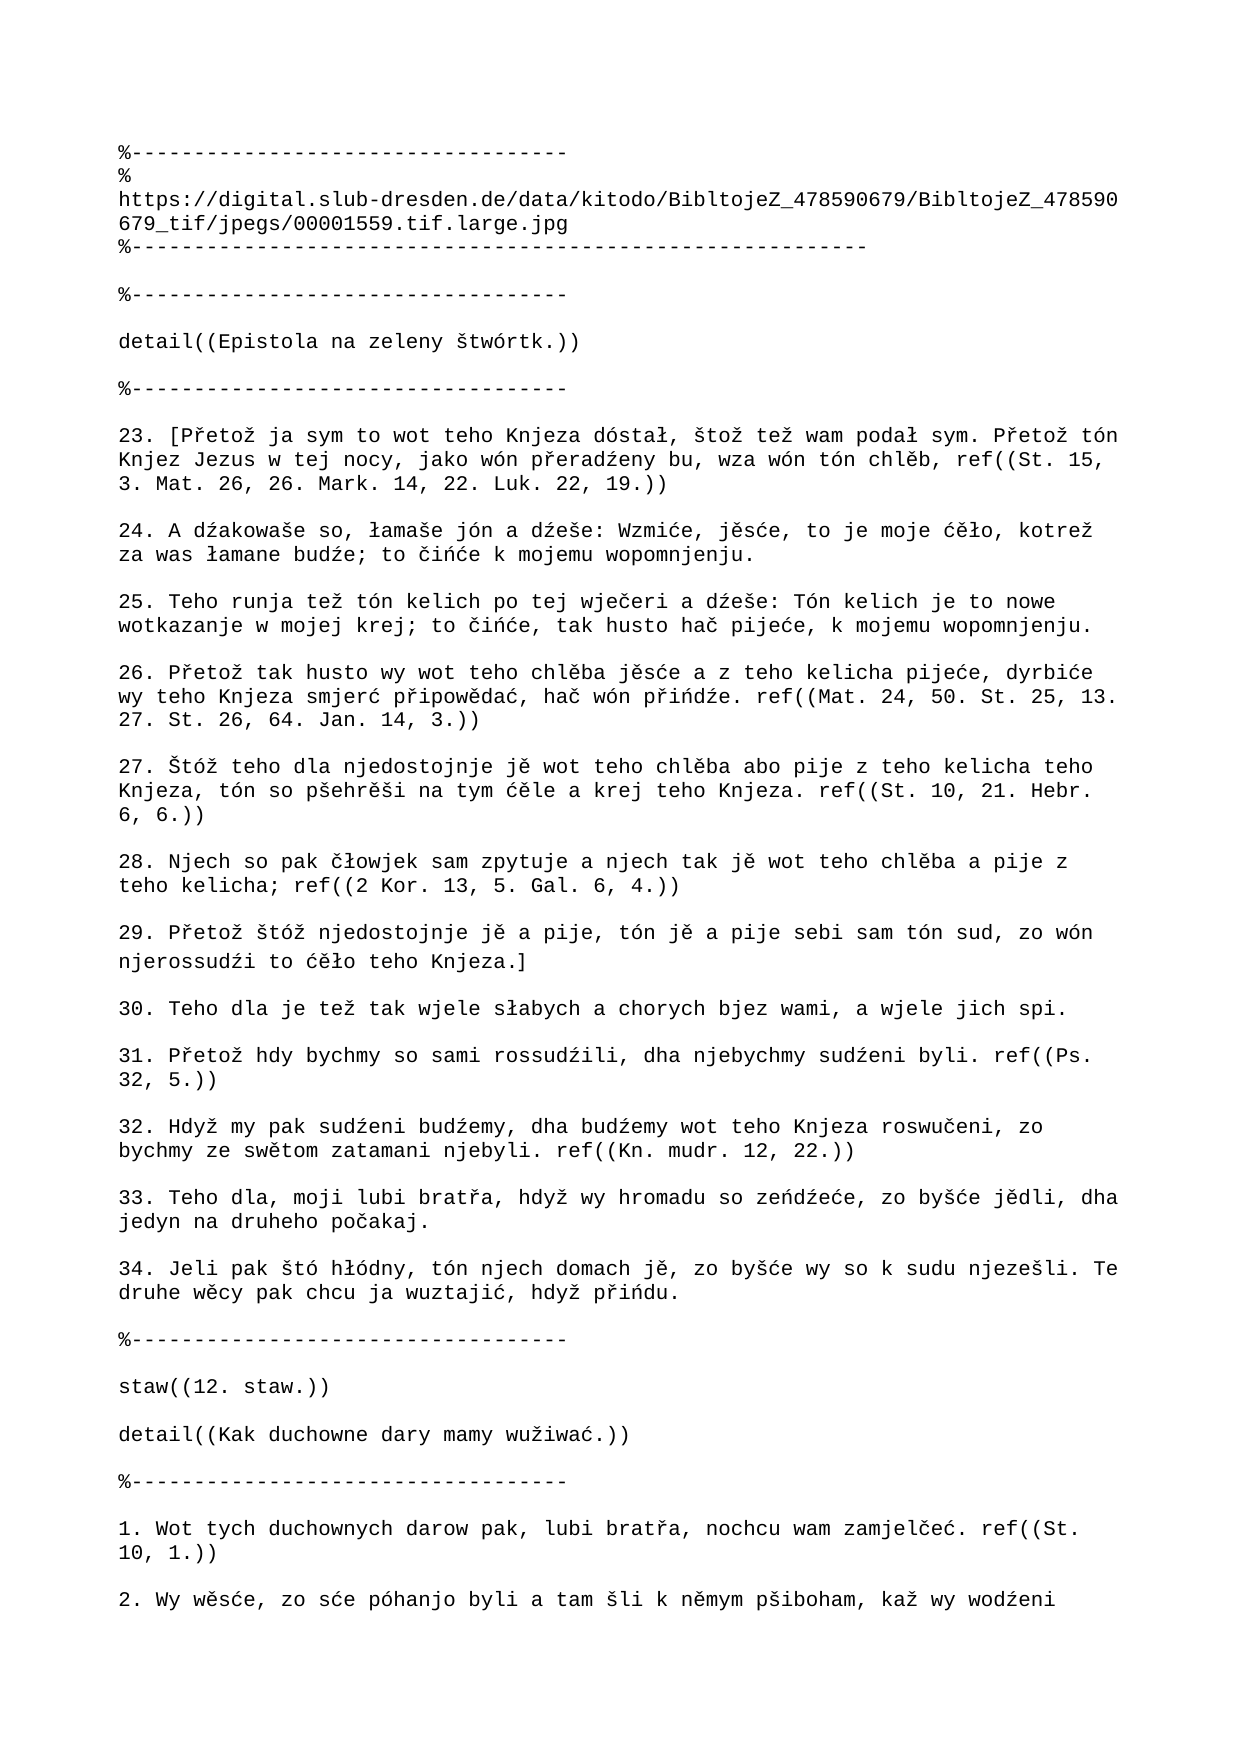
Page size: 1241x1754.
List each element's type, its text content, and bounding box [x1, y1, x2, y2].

text 27. Štóž teho dla njedostojnje jě wot teho chlěba abo pije z teho kelicha teho Knjeza, tón so pšehrěši na tym ćěle a krej teho Knjeza. ref((St. 10, 21. Hebr. 6, 6.)) [118, 757, 1122, 827]
text 24. A dźakowaše so, łamaše jón a dźeše: Wzmiće, jěsće, to je moje ćěło, kotrež za was łamane budźe; to čińće k mojemu wopomnjenju. [118, 520, 1122, 567]
text %----------------------------------- [118, 1329, 1122, 1353]
text %----------------------------------- [118, 284, 1122, 307]
text 33. Teho dla, moji lubi bratřa, hdyž wy hromadu so zeńdźeće, zo byšće jědli, dha jedyn na druheho počakaj. [118, 1187, 1122, 1234]
text detail((Kak duchowne dary mamy wužiwać.)) [118, 1423, 1122, 1447]
text %----------------------------------- [118, 142, 1122, 165]
text 2. Wy wěsće, zo sće póhanjo byli a tam šli k němym pšiboham, kaž wy wodźeni [118, 1589, 1122, 1613]
text % https://digital.slub-dresden.de/data/kitodo/BibltojeZ_478590679/BibltojeZ_478590679_tif/jpegs/00001559.tif.large.jpg [118, 165, 1122, 236]
text 23. [Přetož ja sym to wot teho Knjeza dóstał, štož tež wam podał sym. Přetož tón Knjez Jezus w tej nocy, jako wón přeradźeny bu, wza wón tón chlěb, ref((St. 15, 3. Mat. 26, 26. Mark. 14, 22. Luk. 22, 19.)) [118, 426, 1122, 496]
text 26. Přetož tak husto wy wot teho chlěba jěsće a z teho kelicha pijeće, dyrbiće wy teho Knjeza smjerć připowědać, hač wón přińdźe. ref((Mat. 24, 50. St. 25, 13. 27. St. 26, 64. Jan. 14, 3.)) [118, 662, 1122, 733]
text %----------------------------------- [118, 378, 1122, 402]
text 31. Přetož hdy bychmy so sami rossudźili, dha njebychmy sudźeni byli. ref((Ps. 32, 5.)) [118, 1045, 1122, 1092]
text staw((12. staw.)) [118, 1376, 1122, 1400]
text 28. Njech so pak čłowjek sam zpytuje a njech tak jě wot teho chlěba a pije z teho kelicha; ref((2 Kor. 13, 5. Gal. 6, 4.)) [118, 851, 1122, 898]
text detail((Epistola na zeleny štwórtk.)) [118, 331, 1122, 354]
text %----------------------------------------------------------- [118, 236, 1122, 260]
text 1. Wot tych duchownych darow pak, lubi bratřa, nochcu wam zamjelčeć. ref((St. 10, 1.)) [118, 1518, 1122, 1565]
text 32. Hdyž my pak sudźeni budźemy, dha budźemy wot teho Knjeza roswučeni, zo bychmy ze swětom zatamani njebyli. ref((Kn. mudr. 12, 22.)) [118, 1116, 1122, 1163]
text 34. Jeli pak štó hłódny, tón njech domach jě, zo byšće wy so k sudu njezešli. Te druhe wěcy pak chcu ja wuztajić, hdyž přińdu. [118, 1258, 1122, 1305]
text 30. Teho dla je tež tak wjele słabych a chorych bjez wami, a wjele jich spi. [118, 998, 1122, 1022]
text %----------------------------------- [118, 1471, 1122, 1494]
text 25. Teho runja tež tón kelich po tej wječeri a dźeše: Tón kelich je to nowe wotkazanje w mojej krej; to čińće, tak husto hač pijeće, k mojemu wopomnjenju. [118, 591, 1122, 638]
text 29. Přetož štóž njedostojnje jě a pije, tón jě a pije sebi sam tón sud, zo wón njerossudźi to ćěło teho Knjeza.] [118, 922, 1122, 974]
